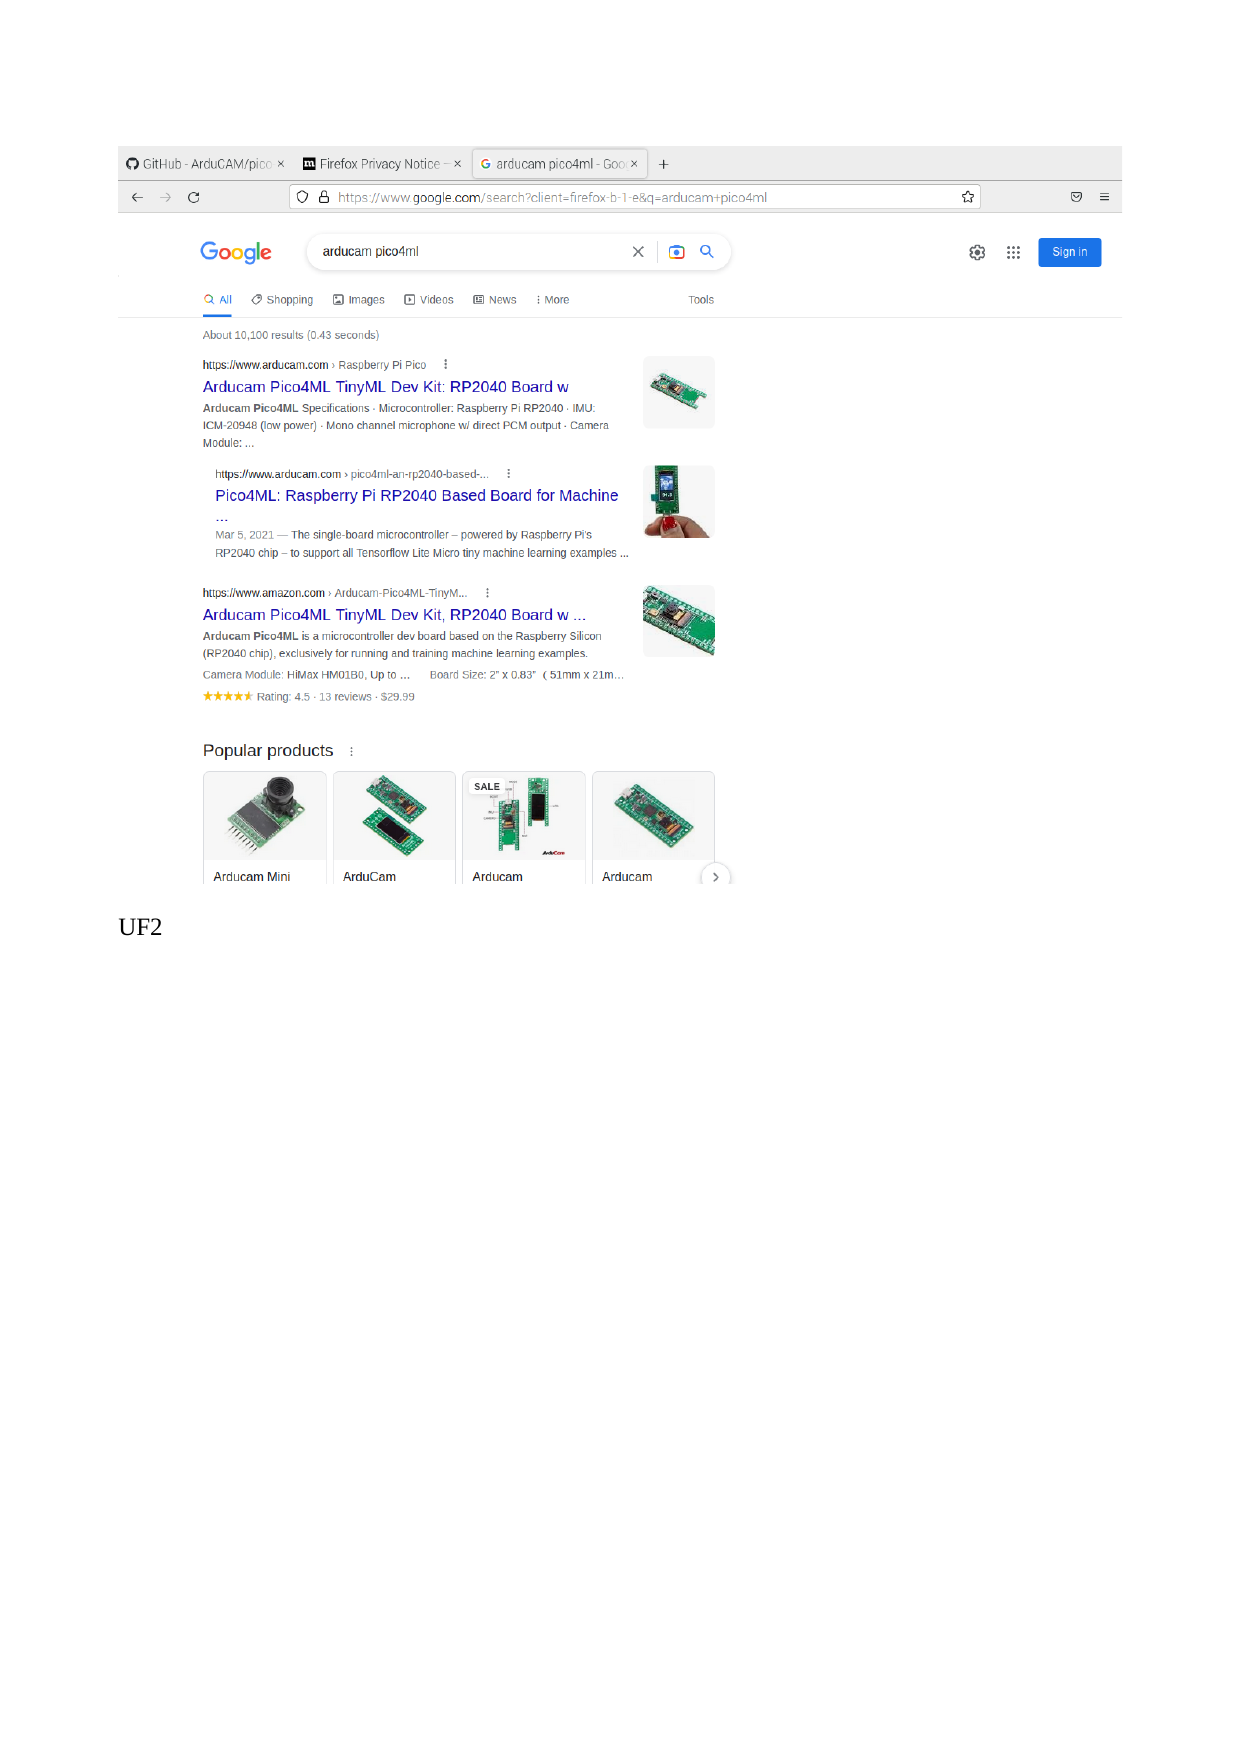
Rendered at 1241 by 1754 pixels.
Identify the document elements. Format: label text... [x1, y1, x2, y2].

text UF2 [118, 912, 1122, 941]
picture [118, 146, 1123, 884]
